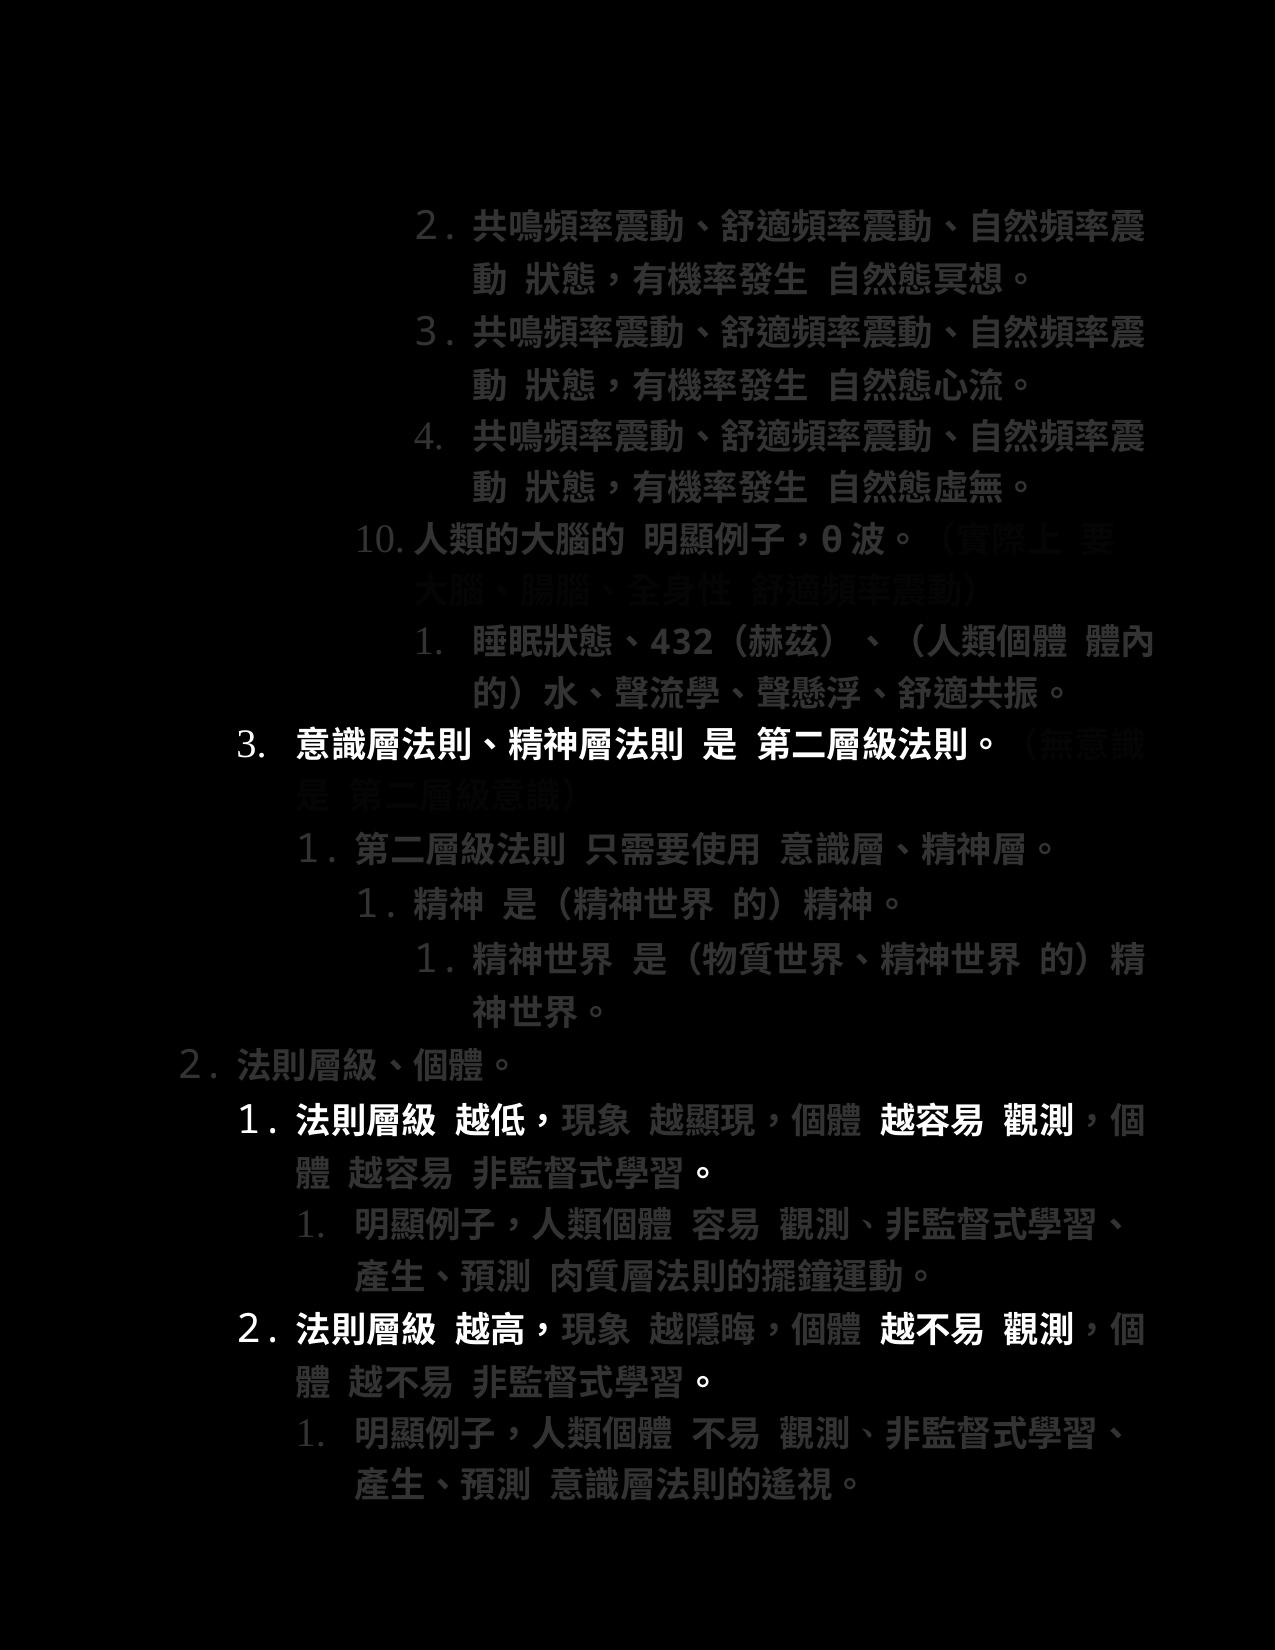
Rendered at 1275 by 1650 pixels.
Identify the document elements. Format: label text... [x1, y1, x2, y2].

list 共鳴頻率震動、舒適頻率震動、自然頻率震動 狀態，有機率發生 自然態虛無。 [413, 408, 1157, 511]
list 精神 是（精神世界 的）精神。 [354, 874, 1157, 929]
list 人類的大腦的 明顯例子，θ波。（實際上 要 大腦、腸腦、全身性 舒適頻率震動） [354, 511, 1157, 614]
list 明顯例子，人類個體 容易 觀測、非監督式學習、產生、預測 肉質層法則的擺鐘運動。 [295, 1197, 1157, 1299]
list 精神世界 是（物質世界、精神世界 的）精神世界。 [413, 929, 1157, 1035]
list 共鳴頻率震動、舒適頻率震動、自然頻率震動 狀態，有機率發生 自然態心流。 [413, 302, 1157, 408]
list 睡眠狀態、432（赫茲）、（人類個體 體內的）水、聲流學、聲懸浮、舒適共振。 [413, 614, 1157, 716]
list 法則層級 越高，現象 越隱晦，個體 越不易 觀測，個體 越不易 非監督式學習。 [236, 1299, 1157, 1406]
list 共鳴頻率震動、舒適頻率震動、自然頻率震動 狀態，有機率發生 自然態冥想。 [413, 196, 1157, 302]
list 第二層級法則 只需要使用 意識層、精神層。 [295, 819, 1157, 874]
list 明顯例子，人類個體 不易 觀測、非監督式學習、產生、預測 意識層法則的遙視。 [295, 1406, 1157, 1508]
list 法則層級 越低，現象 越顯現，個體 越容易 觀測，個體 越容易 非監督式學習。 [236, 1090, 1157, 1197]
list 法則層級、個體。 [177, 1035, 1157, 1090]
list 意識層法則、精神層法則 是 第二層級法則。（無意識 是 第二層級意識） [236, 716, 1157, 819]
